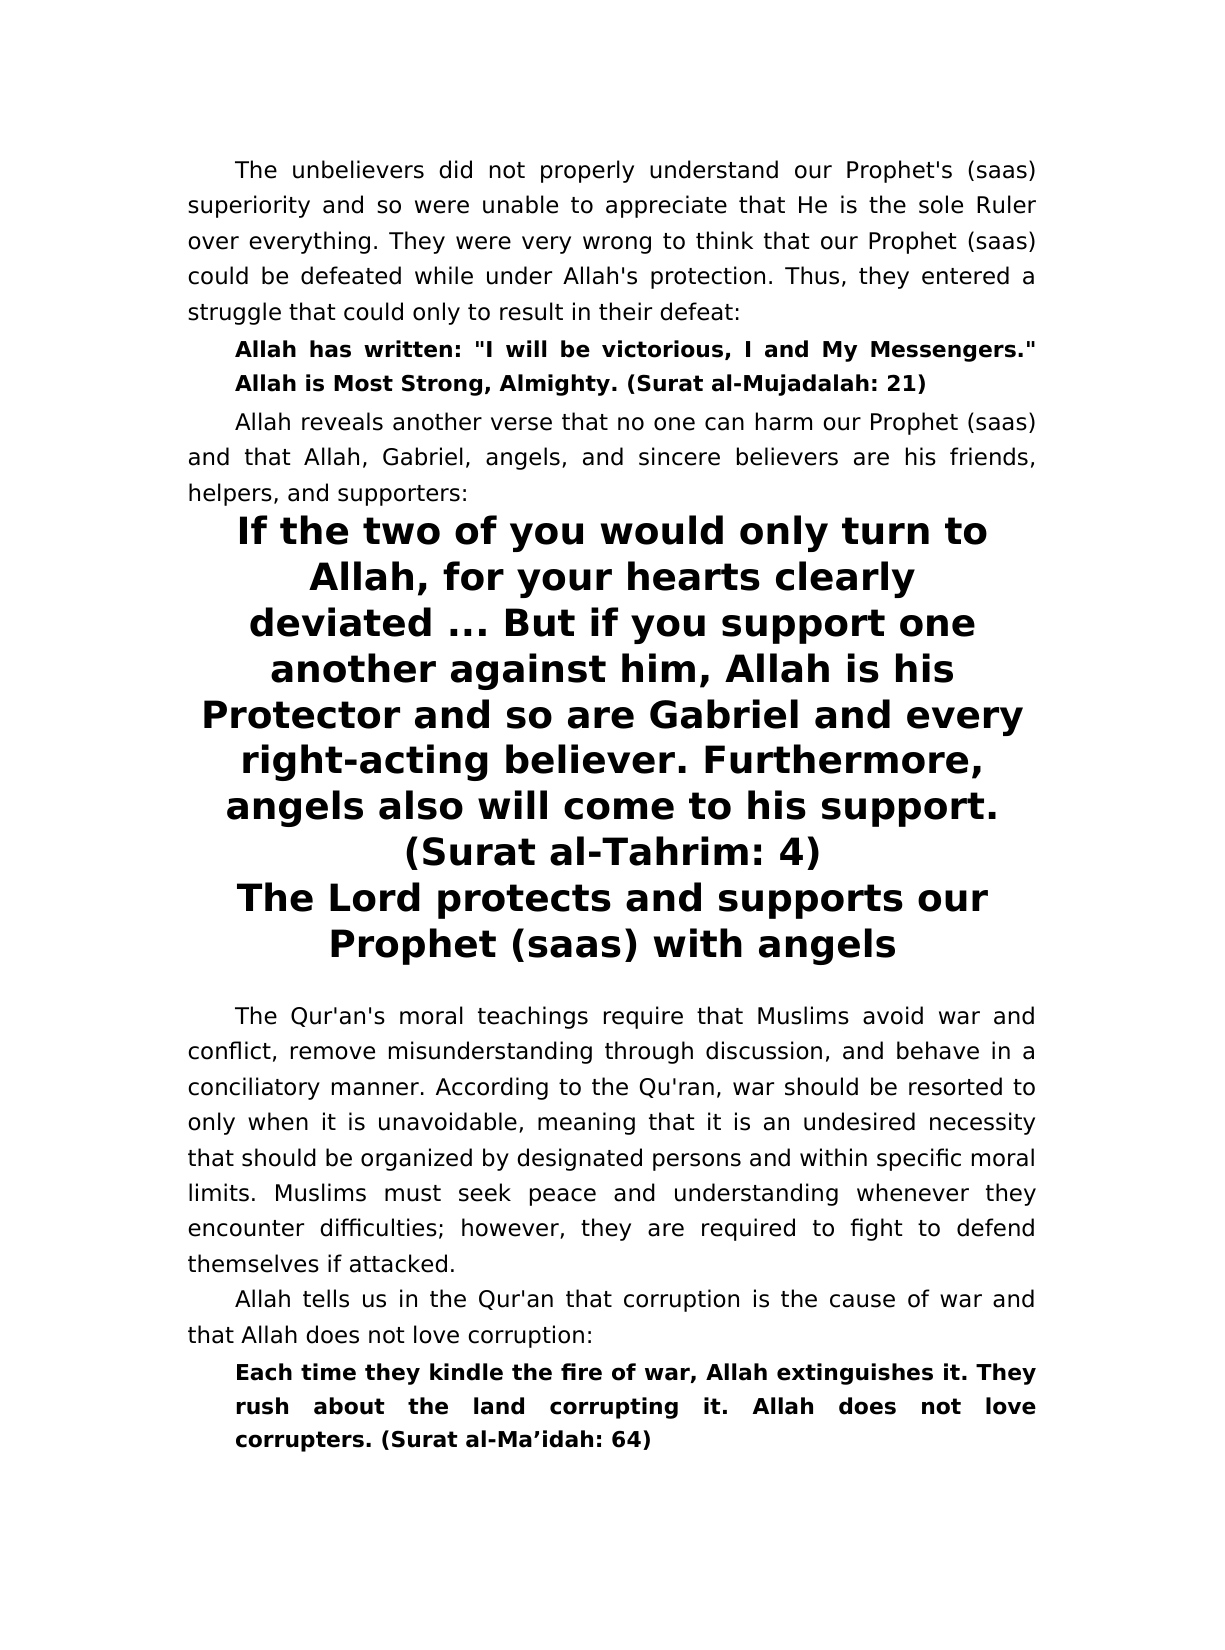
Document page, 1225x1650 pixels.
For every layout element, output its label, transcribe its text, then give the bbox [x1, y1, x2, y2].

text The Qur'an's moral teachings require that Muslims avoid war and conflict, remove misunderstanding through discussion, and behave in a conciliatory manner. According to the Qu'ran, war should be resorted to only when it is unavoidable, meaning that it is an undesired necessity that should be organized by designated persons and within specific moral limits. Muslims must seek peace and understanding whenever they encounter difficulties; however, they are required to fight to defend themselves if attacked. [187, 996, 1037, 1279]
text Allah reveals another verse that no one can harm our Prophet (saas) and that Allah, Gabriel, angels, and sincere believers are his friends, helpers, and supporters: [187, 402, 1037, 508]
text Allah has written: "I will be victorious, I and My Messengers." Allah is Most Strong, Almighty. (Surat al-Mujadalah: 21) [235, 331, 1037, 398]
text The unbelievers did not properly understand our Prophet's (saas) superiority and so were unable to appreciate that He is the sole Ruler over everything. They were very wrong to think that our Prophet (saas) could be defeated while under Allah's protection. Thus, they entered a struggle that could only to result in their defeat: [187, 150, 1037, 327]
text Prophet (saas) with angels [187, 921, 1037, 966]
text Allah tells us in the Qur'an that corruption is the cause of war and that Allah does not love corruption: [187, 1279, 1037, 1350]
text If the two of you would only turn to Allah, for your hearts clearly deviated ... But if you support one another against him, Allah is his Protector and so are Gabriel and every right-acting believer. Furthermore, angels also will come to his support. (Surat al-Tahrim: 4) The Lord protects and supports our [187, 508, 1037, 921]
text Each time they kindle the fire of war, Allah extinguishes it. They rush about the land corrupting it. Allah does not love corrupters. (Surat al-Ma’idah: 64) [235, 1354, 1037, 1454]
